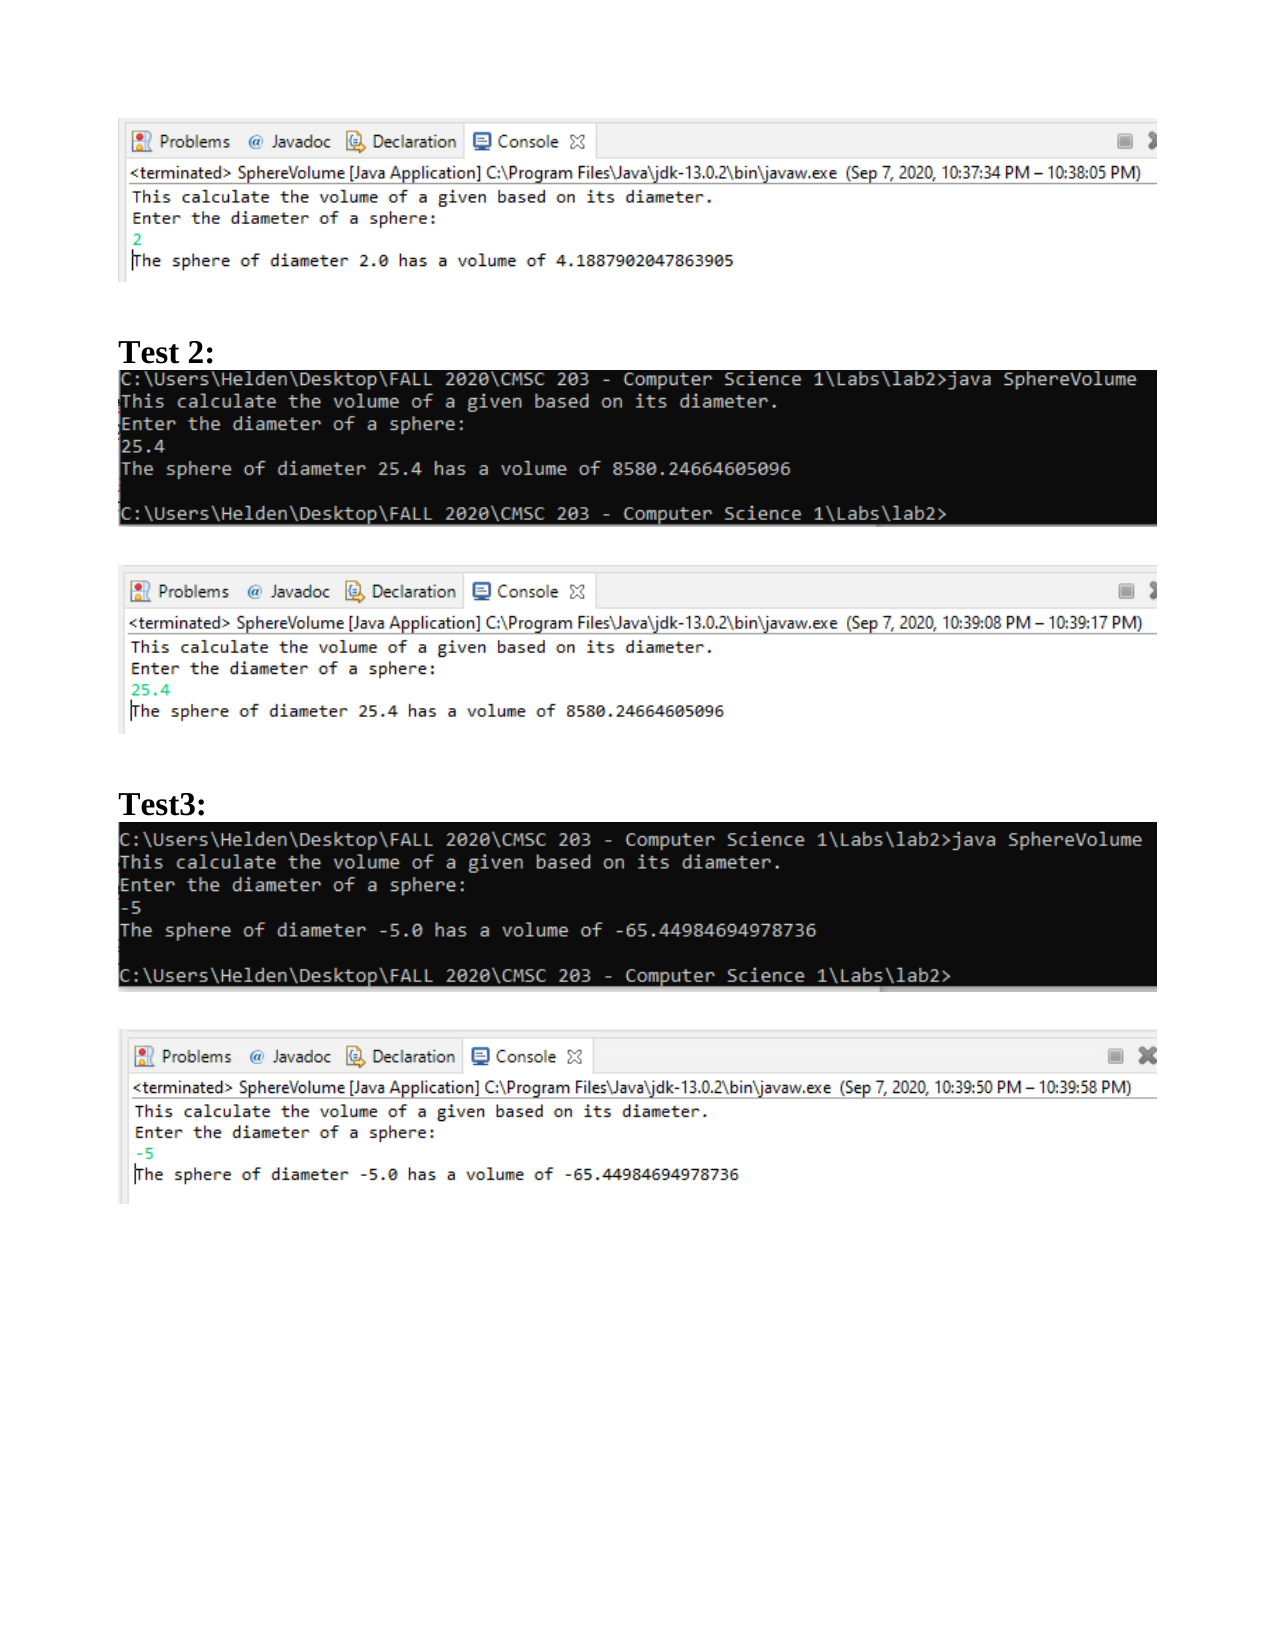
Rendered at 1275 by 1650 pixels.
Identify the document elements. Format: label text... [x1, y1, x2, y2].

picture [118, 1029, 1157, 1204]
text Test3: [118, 784, 1157, 822]
text Test 2: [118, 332, 1157, 370]
picture [118, 118, 1157, 282]
picture [118, 822, 1157, 992]
picture [118, 370, 1157, 527]
picture [118, 565, 1157, 734]
